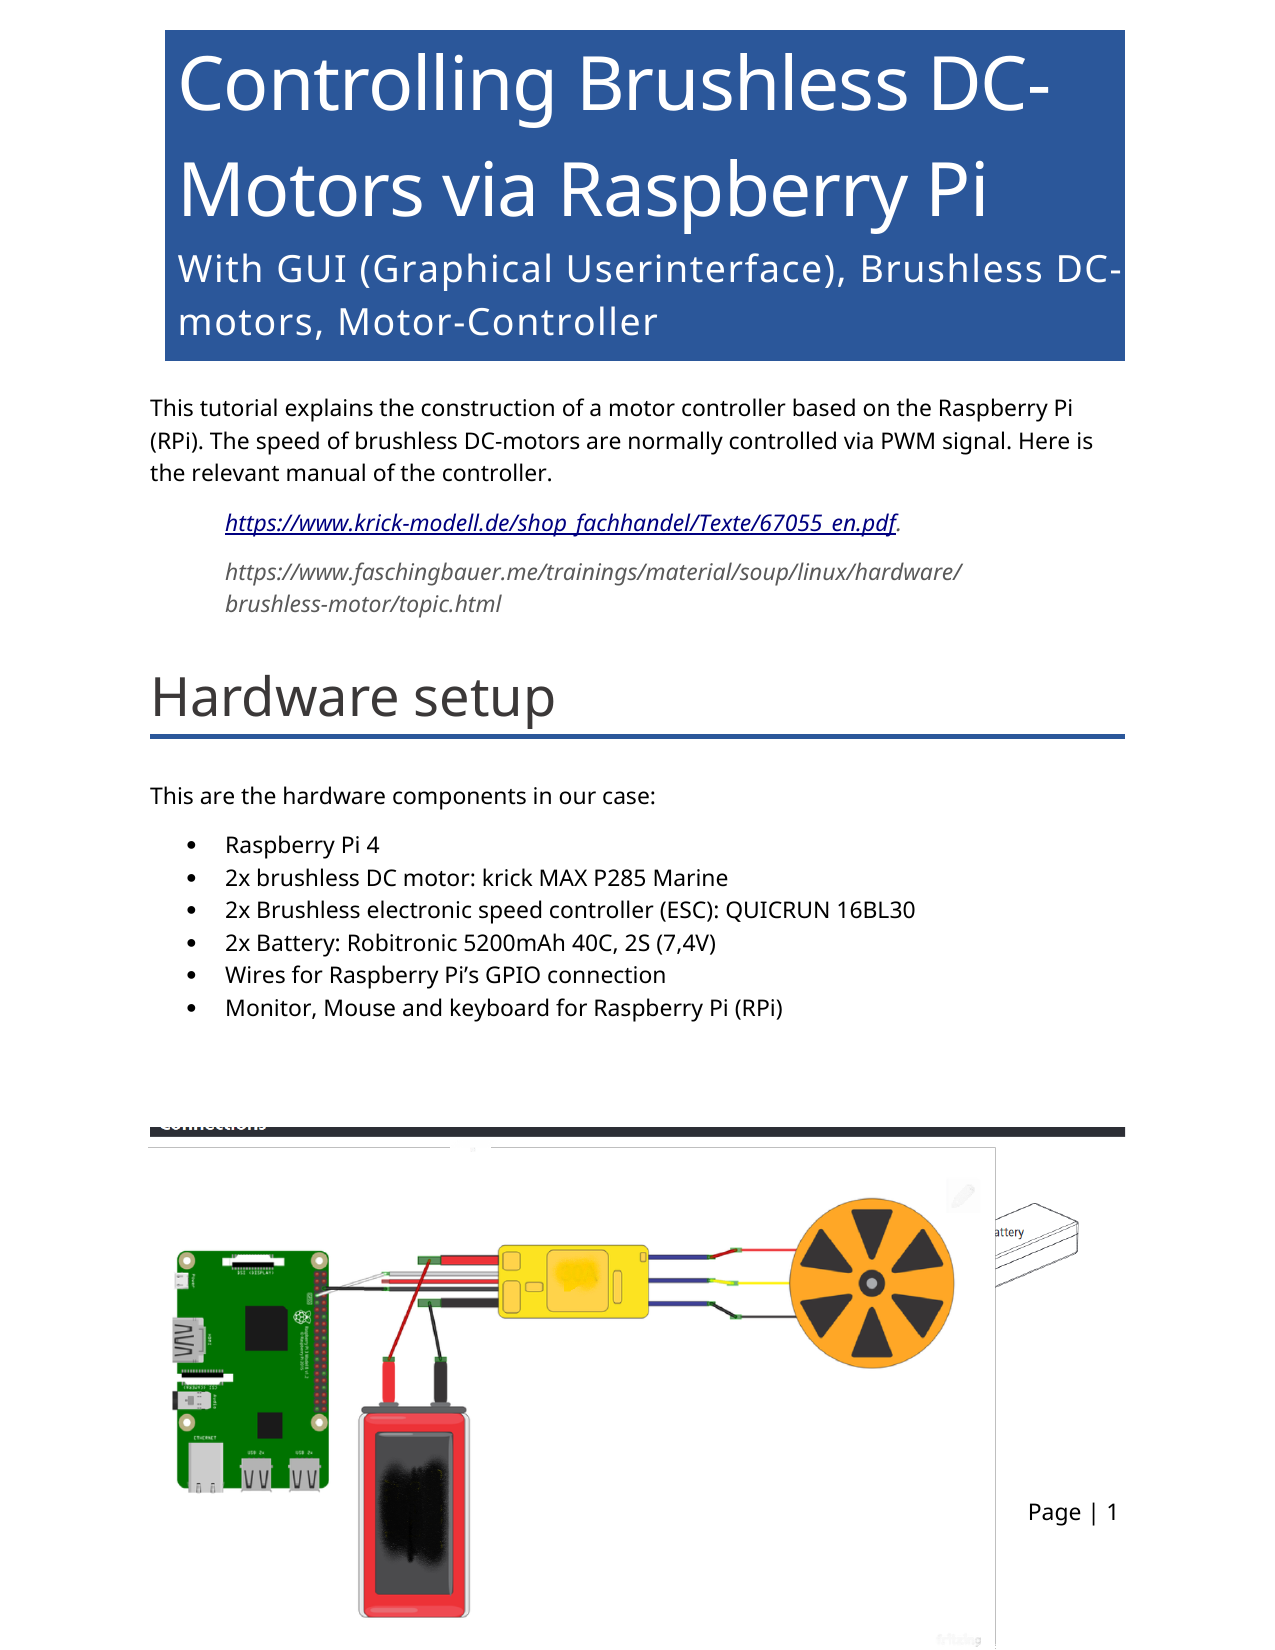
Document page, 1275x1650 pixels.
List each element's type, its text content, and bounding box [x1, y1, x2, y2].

subtitle Controlling Brushless DC-Motors via Raspberry Pi [178, 30, 1125, 238]
list 2x Battery: Robitronic 5200mAh 40C, 2S (7,4V) [187, 927, 1125, 958]
list Wires for Raspberry Pi’s GPIO connection [187, 959, 1125, 991]
text This tutorial explains the construction of a motor controller based on the Raspberry Pi (RPi). The speed of brushless DC-motors are normally controlled via PWM signal. Here is the relevant manual of the controller. [150, 392, 1125, 488]
subtitle Hardware setup [150, 658, 1125, 734]
subtitle With GUI (Graphical Userinterface), Brushless DC-motors, Motor-Controller [178, 242, 1125, 349]
text https://www.faschingbauer.me/trainings/material/soup/linux/hardware/brushless-motor/topic.html [225, 556, 1050, 619]
text https://www.krick-modell.de/shop_fachhandel/Texte/67055_en.pdf. [225, 506, 1050, 538]
list Monitor, Mouse and keyboard for Raspberry Pi (RPi) [187, 992, 1125, 1023]
list 2x brushless DC motor: krick MAX P285 Marine [187, 862, 1125, 893]
text Figure 1 Here we don't have the receiver [996, 1412, 1125, 1443]
list Raspberry Pi 4 [187, 829, 1125, 861]
list 2x Brushless electronic speed controller (ESC): QUICRUN 16BL30 [187, 894, 1125, 926]
text This are the hardware components in our case: [150, 780, 1125, 812]
